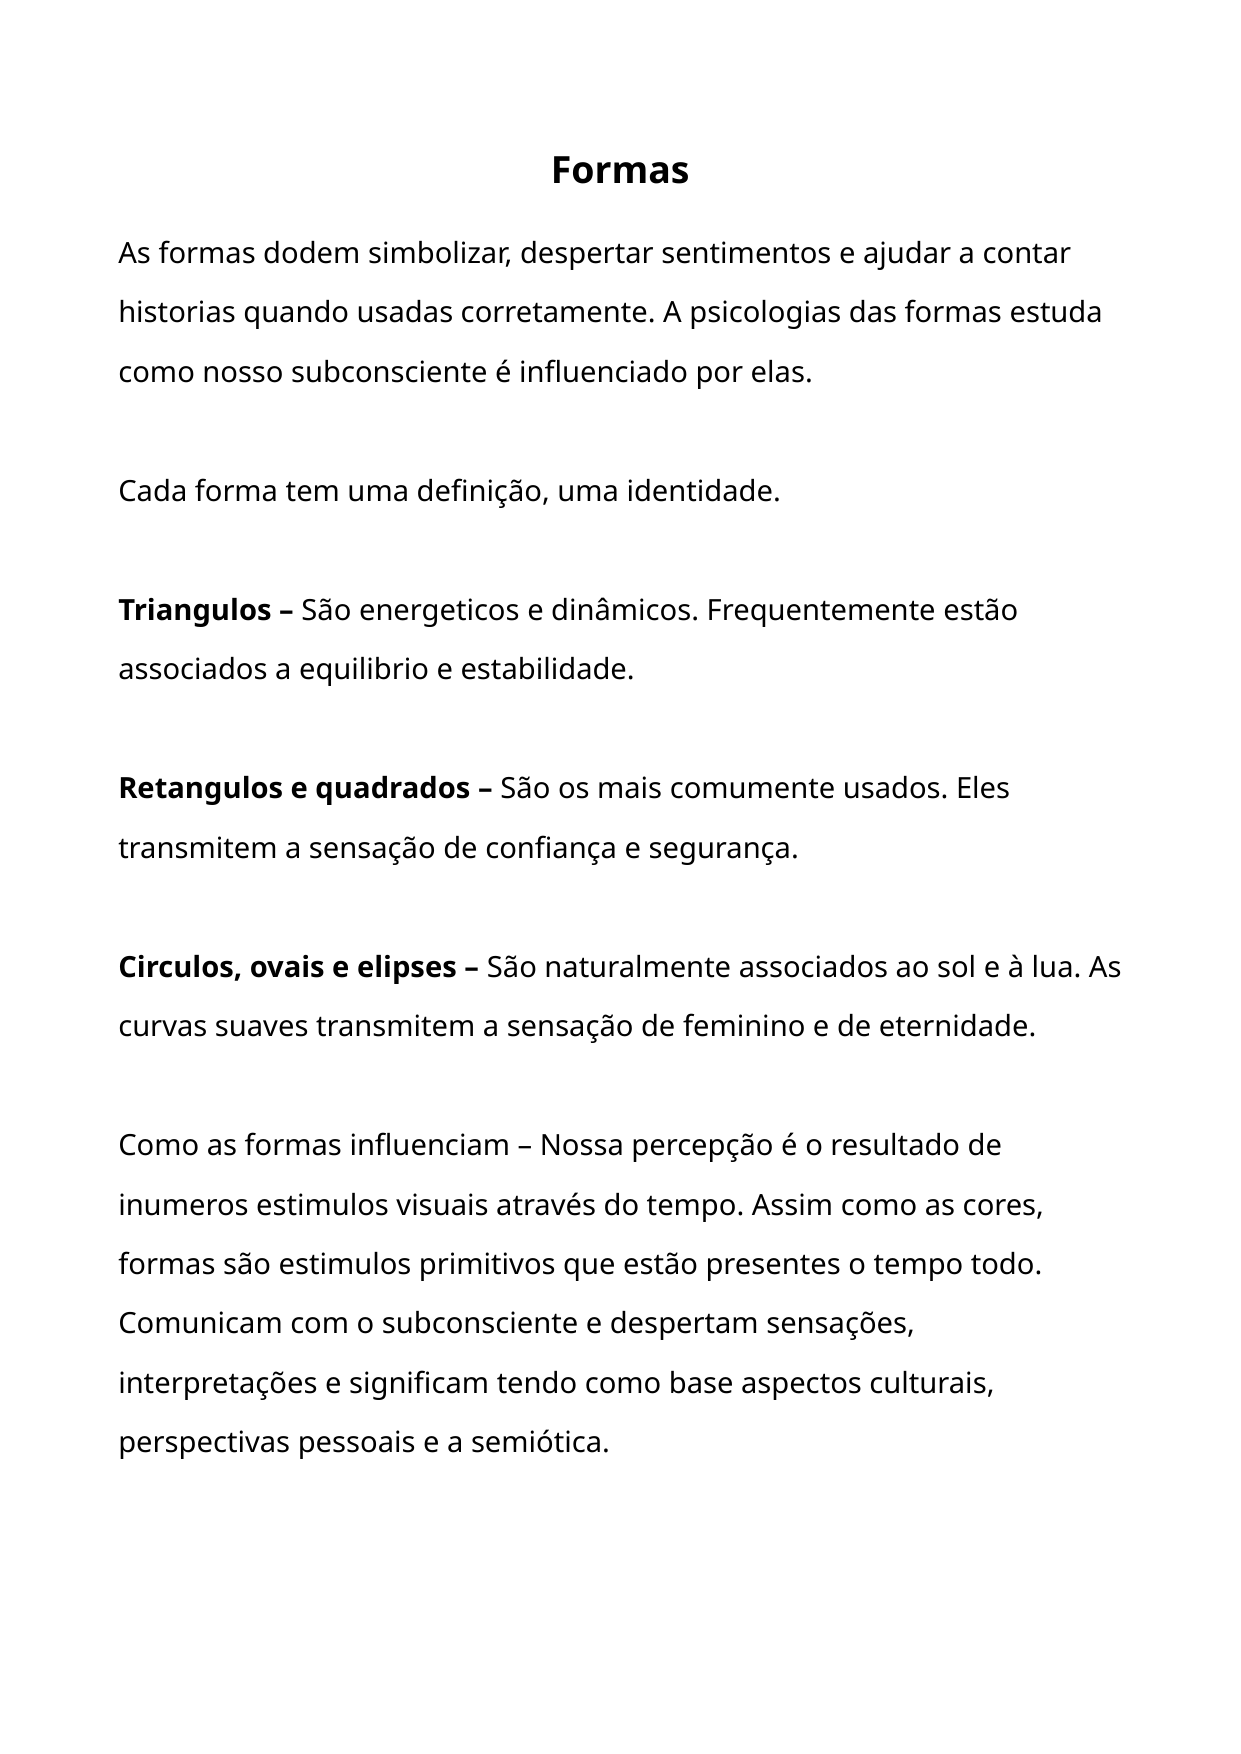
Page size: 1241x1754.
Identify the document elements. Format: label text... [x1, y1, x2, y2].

text Retangulos e quadrados – São os mais comumente usados. Eles transmitem a sensação de confiança e segurança. [118, 767, 1122, 867]
text Como as formas influenciam – Nossa percepção é o resultado de inumeros estimulos visuais através do tempo. Assim como as cores, formas são estimulos primitivos que estão presentes o tempo todo. Comunicam com o subconsciente e despertam sensações, interpretações e significam tendo como base aspectos culturais, perspectivas pessoais e a semiótica. [118, 1124, 1122, 1461]
text Circulos, ovais e elipses – São naturalmente associados ao sol e à lua. As curvas suaves transmitem a sensação de feminino e de eternidade. [118, 946, 1122, 1045]
text Cada forma tem uma definição, uma identidade. [118, 470, 1122, 510]
text As formas dodem simbolizar, despertar sentimentos e ajudar a contar historias quando usadas corretamente. A psicologias das formas estuda como nosso subconsciente é influenciado por elas. [118, 232, 1122, 391]
text Triangulos – São energeticos e dinâmicos. Frequentemente estão associados a equilibrio e estabilidade. [118, 589, 1122, 688]
subtitle Formas [118, 143, 1122, 194]
